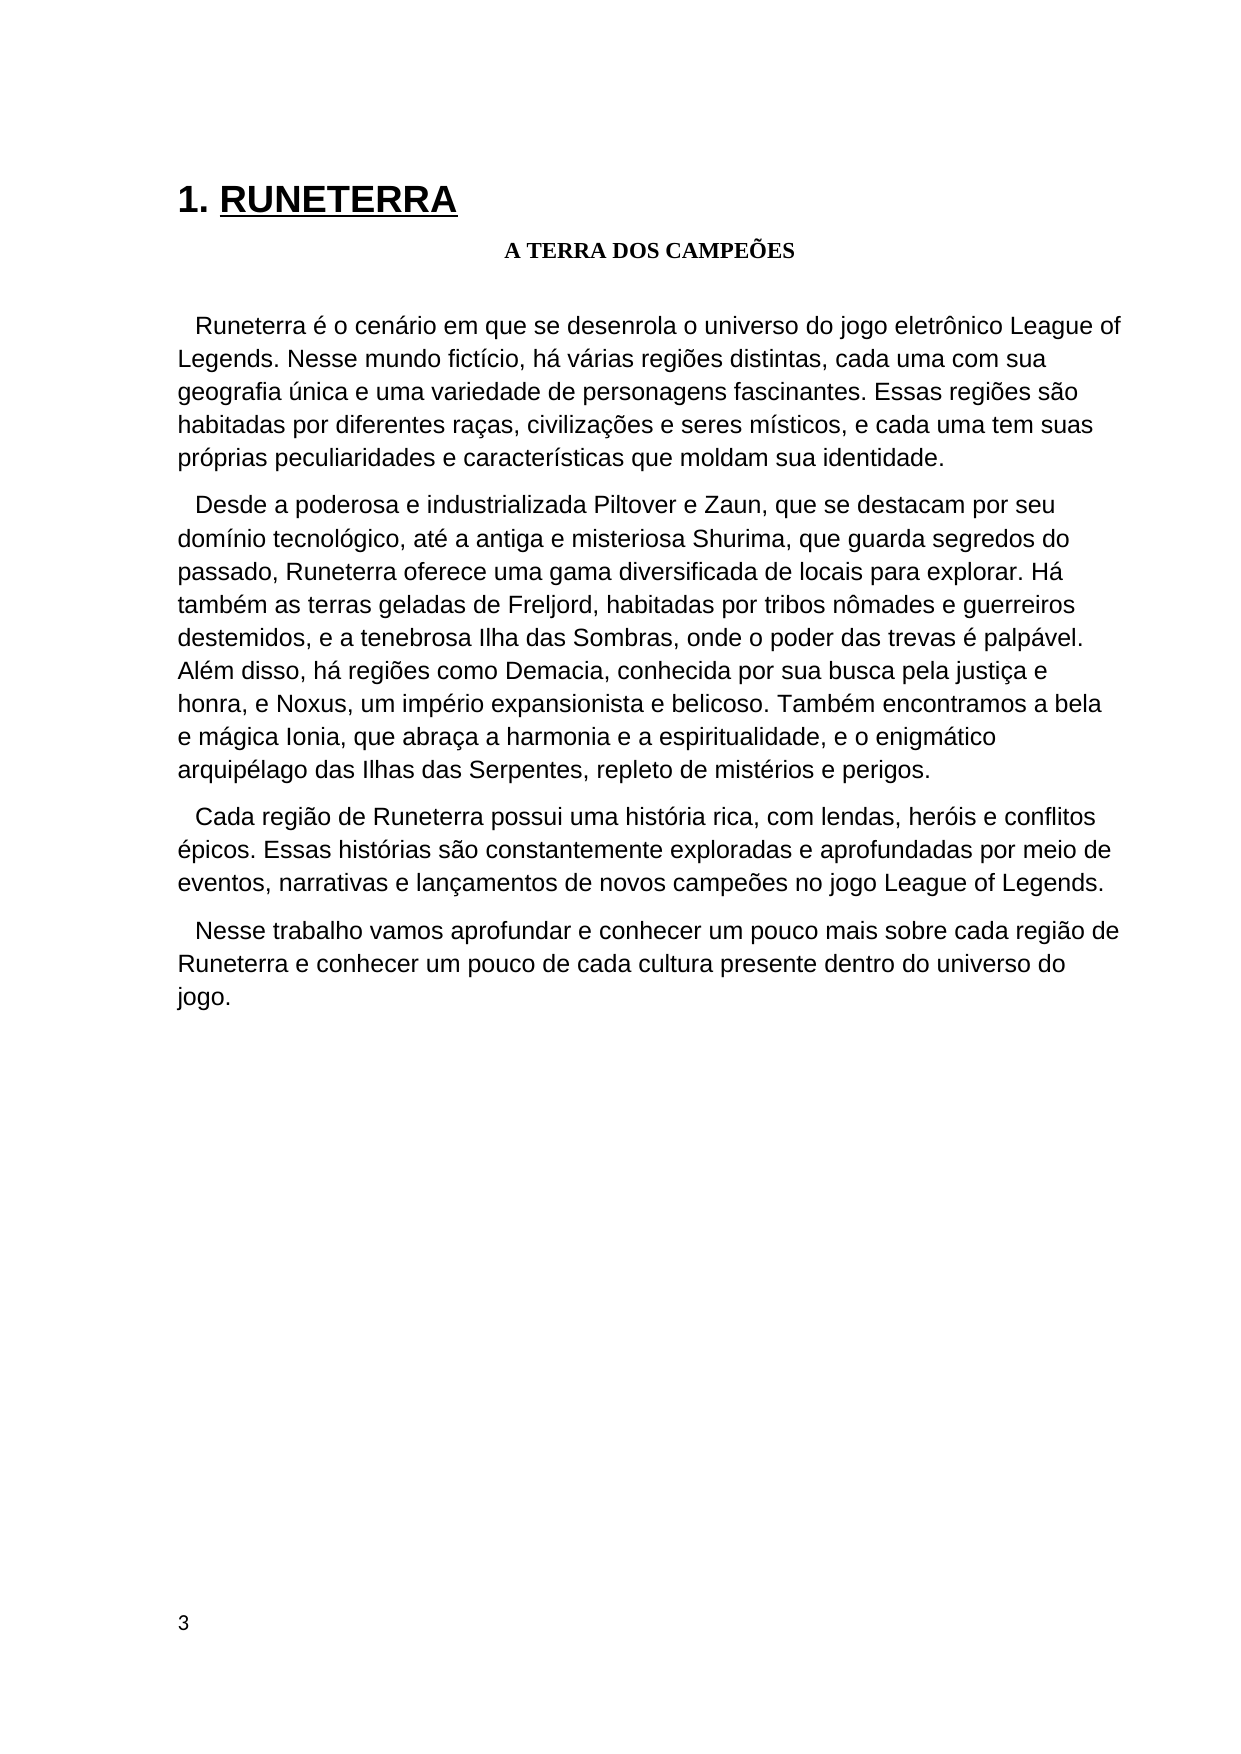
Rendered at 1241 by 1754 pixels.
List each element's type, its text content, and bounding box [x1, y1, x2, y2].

subtitle 1. RUNETERRA [177, 177, 1122, 221]
text Nesse trabalho vamos aprofundar e conhecer um pouco mais sobre cada região de Runeterra e conhecer um pouco de cada cultura presente dentro do universo do jogo. [177, 916, 1122, 1011]
text Runeterra é o cenário em que se desenrola o universo do jogo eletrônico League of Legends. Nesse mundo fictício, há várias regiões distintas, cada uma com sua geografia única e uma variedade de personagens fascinantes. Essas regiões são habitadas por diferentes raças, civilizações e seres místicos, e cada uma tem suas próprias peculiaridades e características que moldam sua identidade. [177, 311, 1122, 472]
text Desde a poderosa e industrializada Piltover e Zaun, que se destacam por seu domínio tecnológico, até a antiga e misteriosa Shurima, que guarda segredos do passado, Runeterra oferece uma gama diversificada de locais para explorar. Há também as terras geladas de Freljord, habitadas por tribos nômades e guerreiros destemidos, e a tenebrosa Ilha das Sombras, onde o poder das trevas é palpável. Além disso, há regiões como Demacia, conhecida por sua busca pela justiça e honra, e Noxus, um império expansionista e belicoso. Também encontramos a bela e mágica Ionia, que abraça a harmonia e a espiritualidade, e o enigmático arquipélago das Ilhas das Serpentes, repleto de mistérios e perigos. [177, 491, 1122, 783]
text Cada região de Runeterra possui uma história rica, com lendas, heróis e conflitos épicos. Essas histórias são constantemente exploradas e aprofundadas por meio de eventos, narrativas e lançamentos de novos campeões no jogo League of Legends. [177, 802, 1122, 897]
subtitle A TERRA DOS CAMPEÕES [177, 237, 1122, 263]
